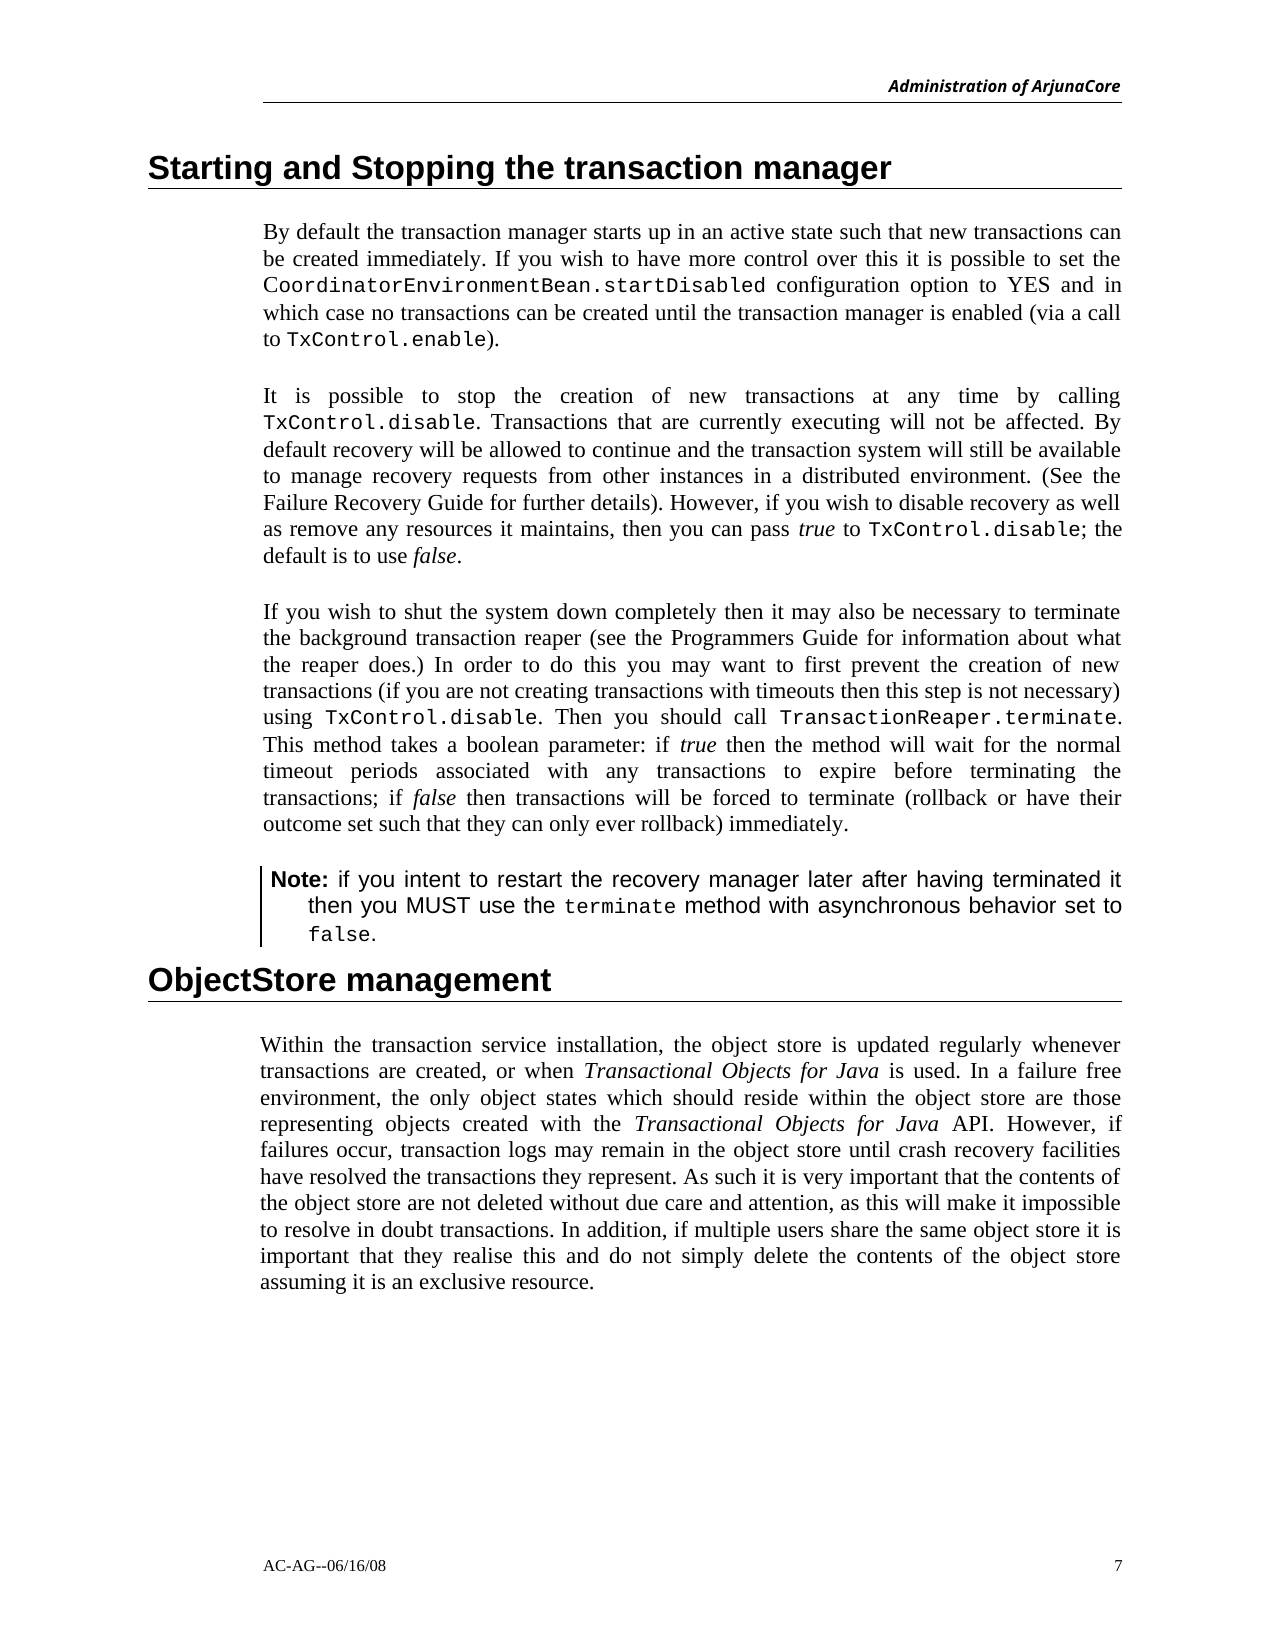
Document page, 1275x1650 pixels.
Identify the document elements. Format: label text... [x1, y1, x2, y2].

subtitle Starting and Stopping the transaction manager [148, 148, 1122, 188]
text By default the transaction manager starts up in an active state such that new transactions can be created immediately. If you wish to have more control over this it is possible to set the CoordinatorEnvironmentBean.startDisabled configuration option to YES and in which case no transactions can be created until the transaction manager is enabled (via a call to TxControl.enable). [263, 218, 1122, 353]
list if you intent to restart the recovery manager later after having terminated it then you MUST use the terminate method with asynchronous behavior set to false. [262, 866, 1122, 947]
text If you wish to shut the system down completely then it may also be necessary to terminate the background transaction reaper (see the Programmers Guide for information about what the reaper does.) In order to do this you may want to first prevent the creation of new transactions (if you are not creating transactions with timeouts then this step is not necessary) using TxControl.disable. Then you should call TransactionReaper.terminate. This method takes a boolean parameter: if true then the method will wait for the normal timeout periods associated with any transactions to expire before terminating the transactions; if false then transactions will be forced to terminate (rollback or have their outcome set such that they can only ever rollback) immediately. [263, 598, 1122, 836]
text It is possible to stop the creation of new transactions at any time by calling TxControl.disable. Transactions that are currently executing will not be affected. By default recovery will be allowed to continue and the transaction system will still be available to manage recovery requests from other instances in a distributed environment. (See the Failure Recovery Guide for further details). However, if you wish to disable recovery as well as remove any resources it maintains, then you can pass true to TxControl.disable; the default is to use false. [263, 382, 1122, 569]
text Within the transaction service installation, the object store is updated regularly whenever transactions are created, or when Transactional Objects for Java is used. In a failure free environment, the only object states which should reside within the object store are those representing objects created with the Transactional Objects for Java API. However, if failures occur, transaction logs may remain in the object store until crash recovery facilities have resolved the transactions they represent. As such it is very important that the contents of the object store are not deleted without due care and attention, as this will make it impossible to resolve in doubt transactions. In addition, if multiple users share the same object store it is important that they realise this and do not simply delete the contents of the object store assuming it is an exclusive resource. [260, 1031, 1122, 1295]
subtitle ObjectStore management [148, 960, 1122, 1001]
